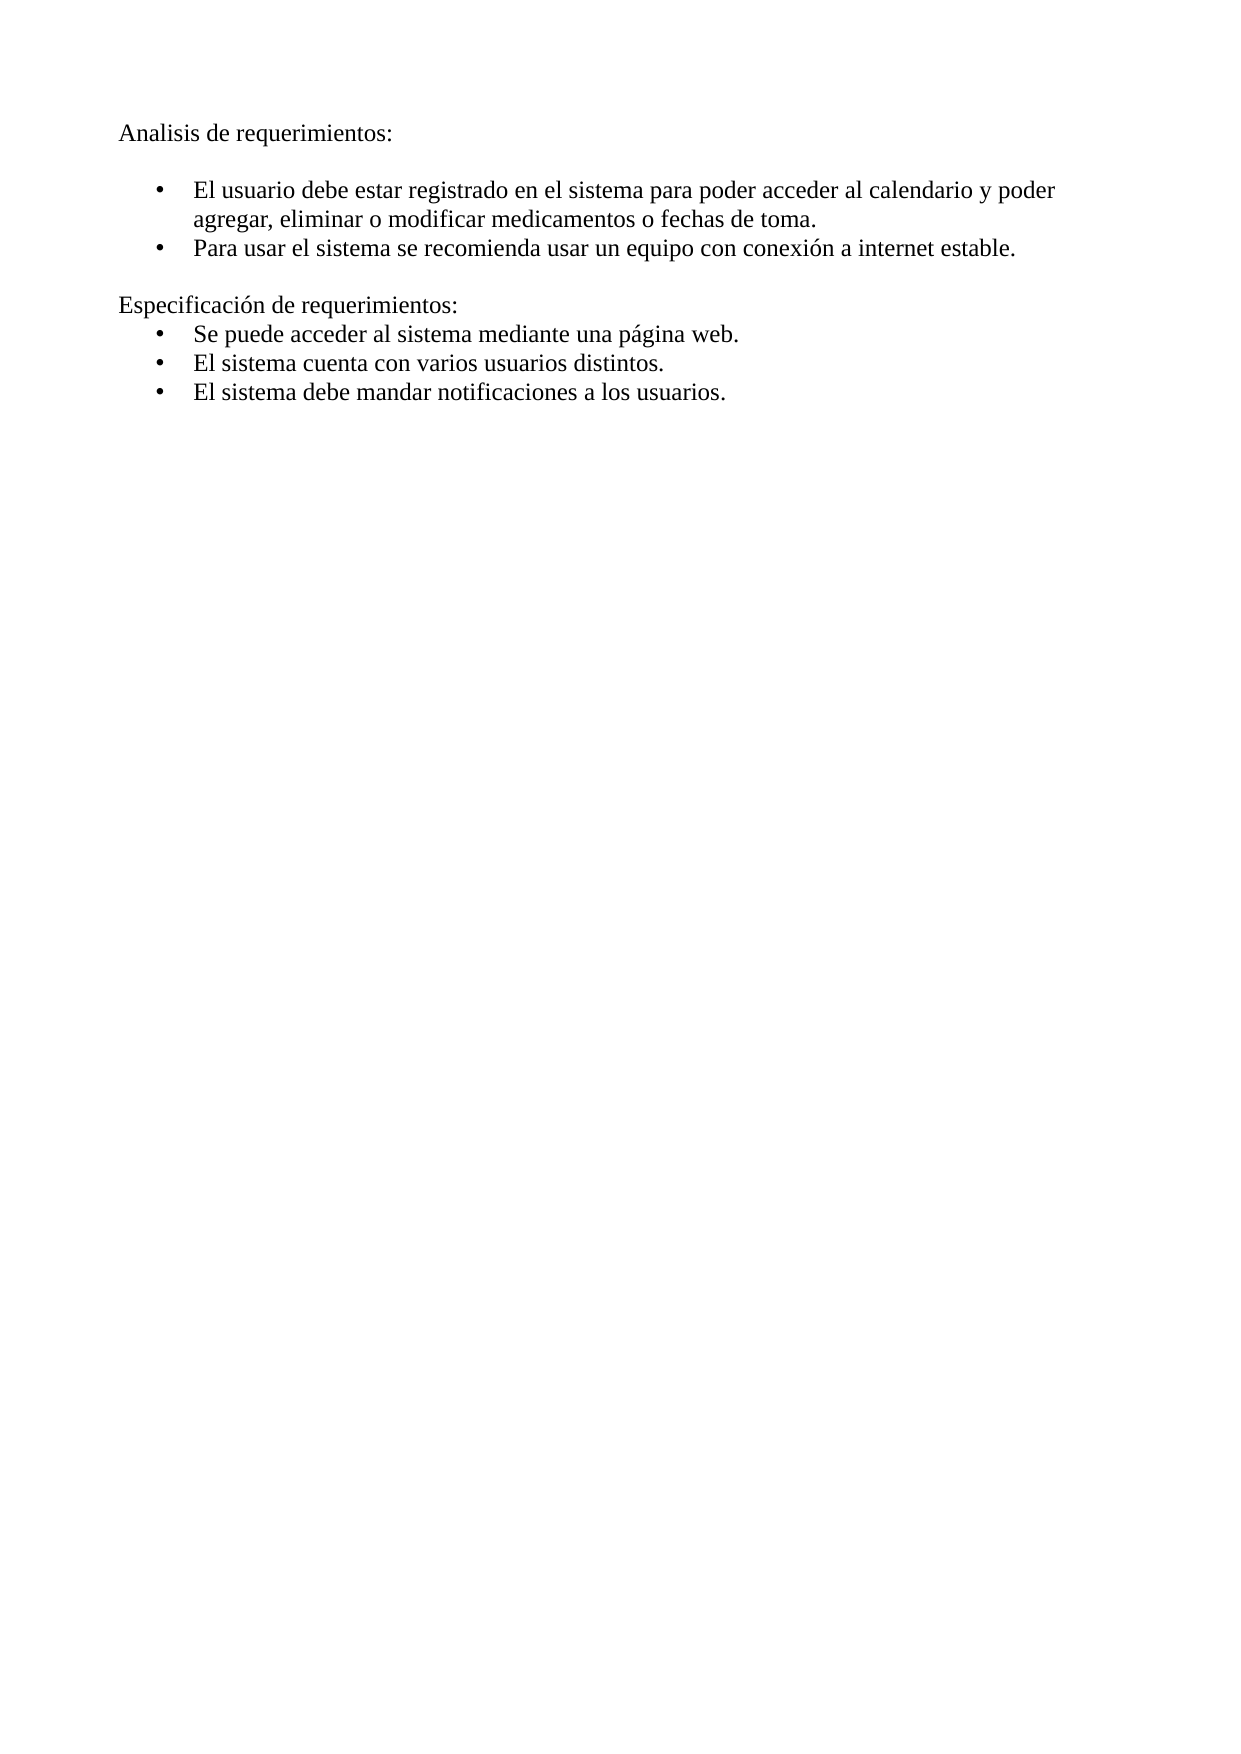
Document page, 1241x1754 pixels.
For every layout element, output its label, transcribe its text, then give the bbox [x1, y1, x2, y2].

list El sistema debe mandar notificaciones a los usuarios. [156, 377, 1122, 406]
list El usuario debe estar registrado en el sistema para poder acceder al calendario y poder agregar, eliminar o modificar medicamentos o fechas de toma. [156, 176, 1122, 233]
list El sistema cuenta con varios usuarios distintos. [156, 348, 1122, 377]
text Especificación de requerimientos: [118, 291, 1122, 319]
list Se puede acceder al sistema mediante una página web. [156, 319, 1122, 348]
text Analisis de requerimientos: [118, 118, 1122, 147]
list Para usar el sistema se recomienda usar un equipo con conexión a internet estable. [156, 233, 1122, 262]
